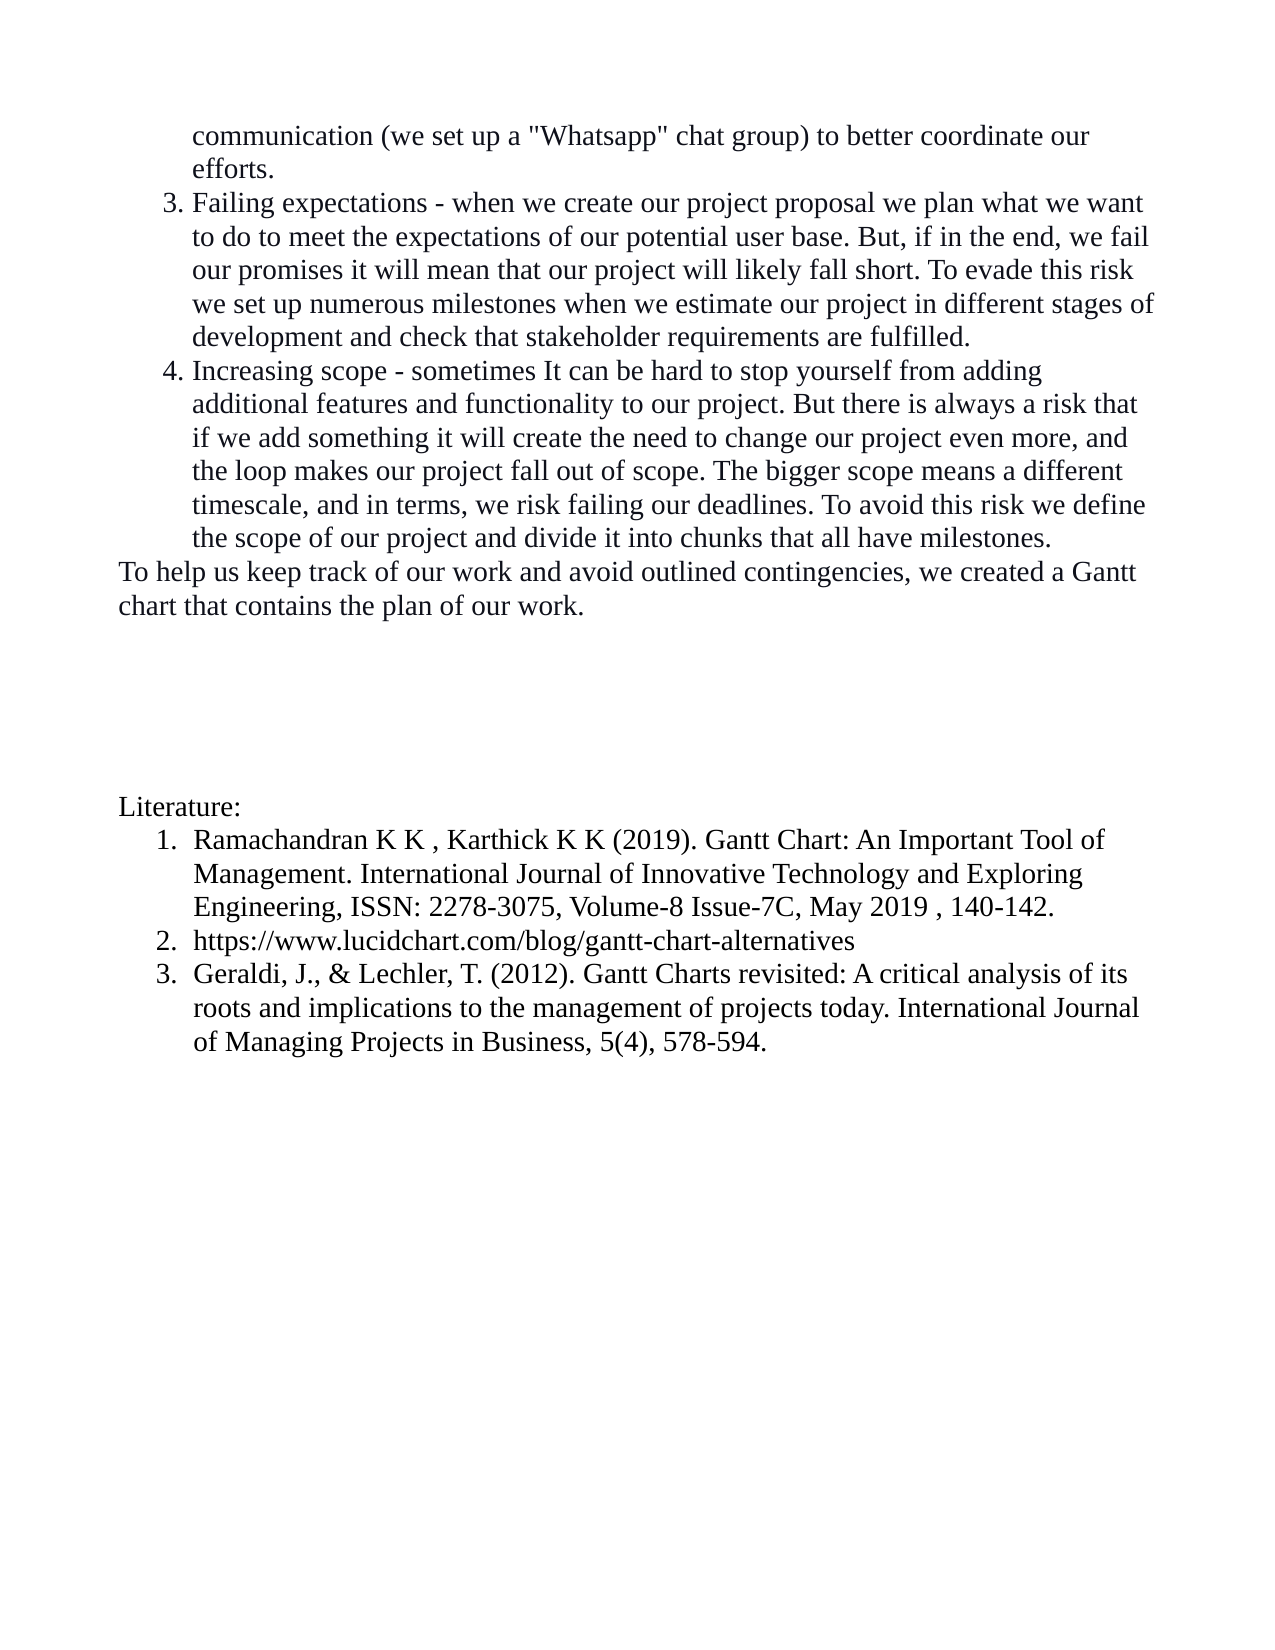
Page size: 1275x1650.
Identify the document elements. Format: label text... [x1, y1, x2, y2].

text To help us keep track of our work and avoid outlined contingencies, we created a Gantt chart that contains the plan of our work. [118, 554, 1157, 621]
list https://www.lucidchart.com/blog/gantt-chart-alternatives [156, 923, 1157, 957]
list Increasing scope - sometimes It can be hard to stop yourself from adding additional features and functionality to our project. But there is always a risk that if we add something it will create the need to change our project even more, and the loop makes our project fall out of scope. The bigger scope means a different timescale, and in terms, we risk failing our deadlines. To avoid this risk we define the scope of our project and divide it into chunks that all have milestones. [162, 353, 1157, 554]
list communication (we set up a "Whatsapp" chat group) to better coordinate our efforts. [162, 118, 1157, 185]
list Geraldi, J., & Lechler, T. (2012). Gantt Charts revisited: A critical analysis of its roots and implications to the management of projects today. International Journal of Managing Projects in Business, 5(4), 578-594. [156, 957, 1157, 1057]
list Failing expectations - when we create our project proposal we plan what we want to do to meet the expectations of our potential user base. But, if in the end, we fail our promises it will mean that our project will likely fall short. To evade this risk we set up numerous milestones when we estimate our project in different stages of development and check that stakeholder requirements are fulfilled. [162, 185, 1157, 353]
text Literature: [118, 789, 1157, 822]
list Ramachandran K K , Karthick K K (2019). Gantt Chart: An Important Tool of Management. International Journal of Innovative Technology and Exploring Engineering, ISSN: 2278-3075, Volume-8 Issue-7C, May 2019 , 140-142. [156, 822, 1157, 923]
